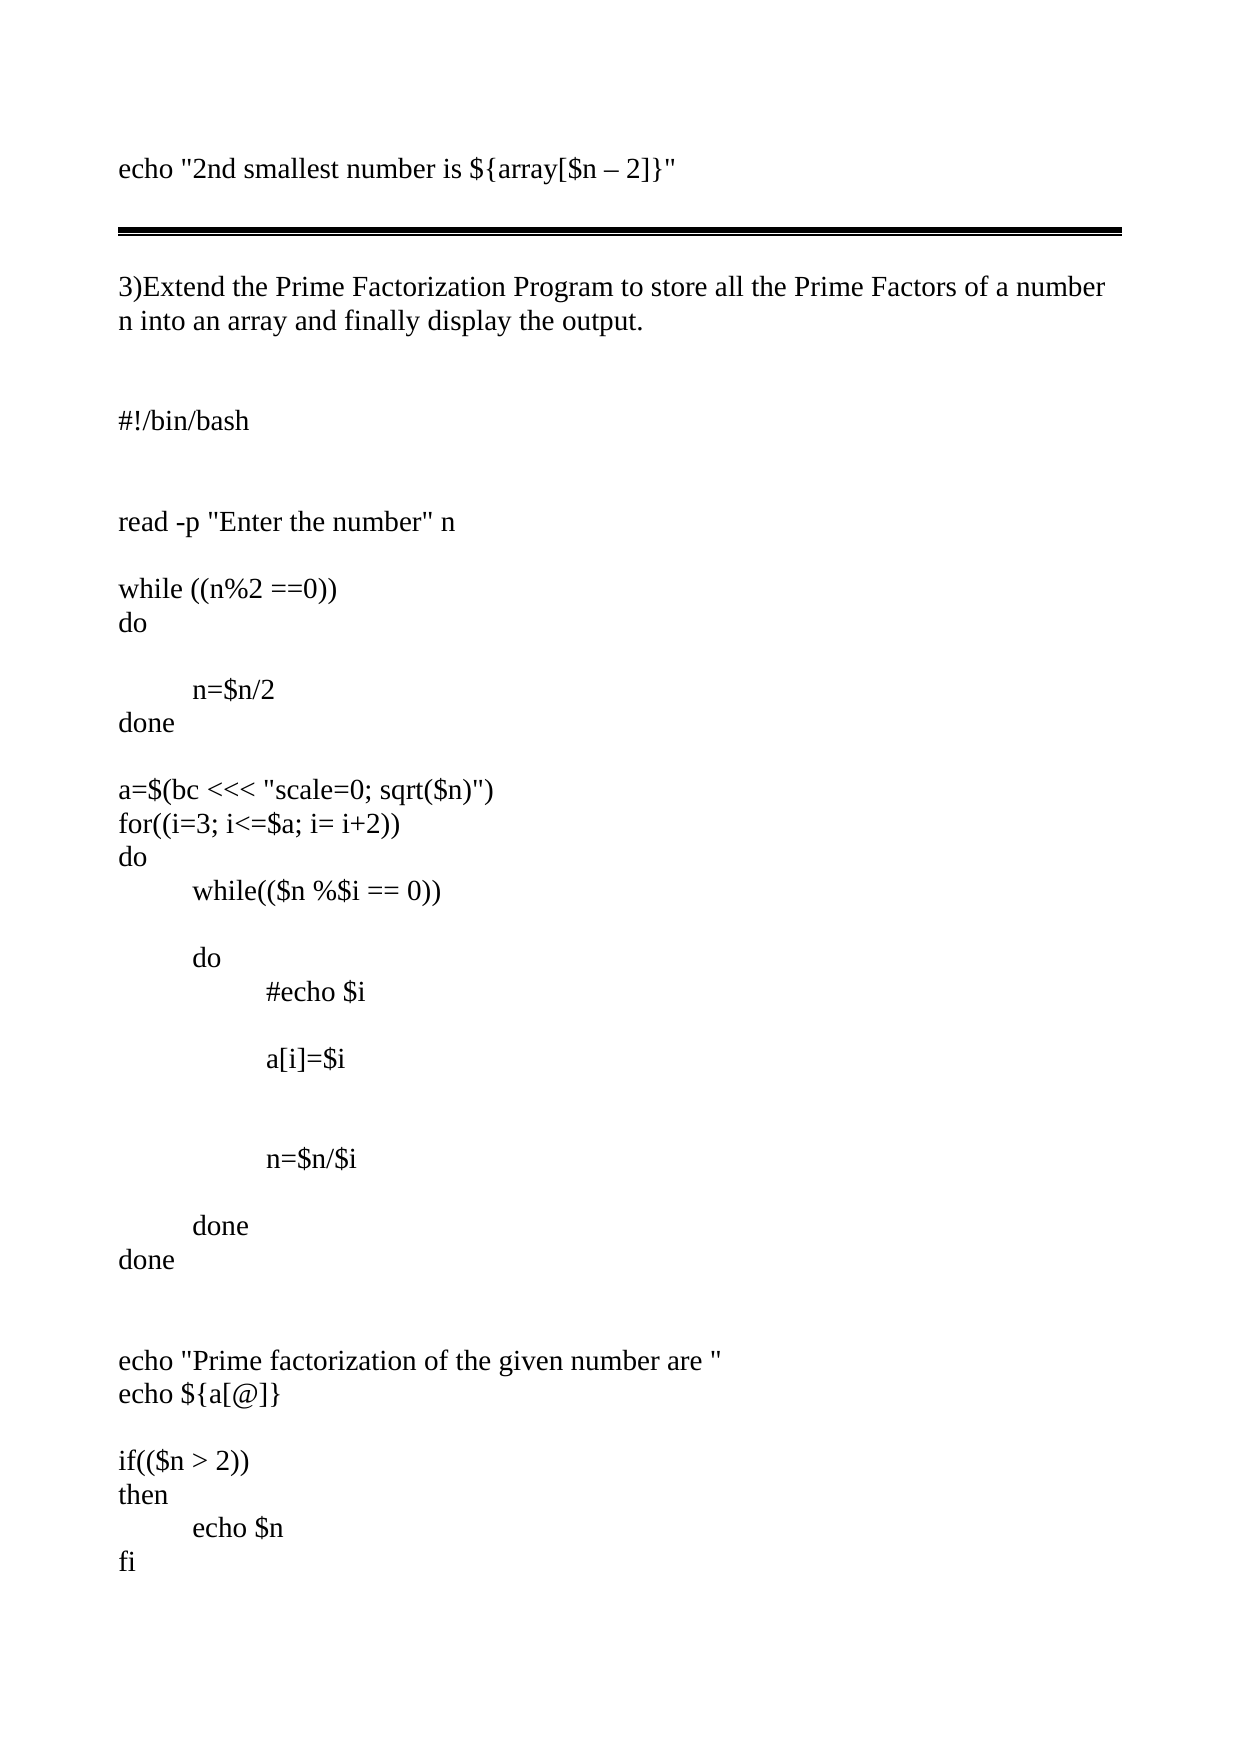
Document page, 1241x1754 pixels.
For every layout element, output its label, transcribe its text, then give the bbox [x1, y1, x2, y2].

text echo "Prime factorization of the given number are " [118, 1343, 1122, 1376]
text for((i=3; i<=$a; i= i+2)) [118, 806, 1122, 839]
text while ((n%2 ==0)) [118, 571, 1122, 605]
text echo ${a[@]} [118, 1376, 1122, 1410]
text do [118, 605, 1122, 638]
text a[i]=$i [118, 1041, 1122, 1074]
text done [118, 1242, 1122, 1276]
text if(($n > 2)) [118, 1443, 1122, 1477]
text do [118, 839, 1122, 873]
text 3)Extend the Prime Factorization Program to store all the Prime Factors of a number n into an array and finally display the output. [118, 269, 1122, 336]
text fi [118, 1544, 1122, 1577]
text n=$n/$i [118, 1141, 1122, 1175]
text echo $n [118, 1510, 1122, 1544]
text do [118, 940, 1122, 974]
text done [118, 705, 1122, 739]
text read -p "Enter the number" n [118, 504, 1122, 538]
text #!/bin/bash [118, 403, 1122, 437]
text done [118, 1208, 1122, 1242]
text #echo $i [118, 974, 1122, 1007]
text while(($n %$i == 0)) [118, 873, 1122, 907]
text a=$(bc <<< "scale=0; sqrt($n)") [118, 772, 1122, 806]
text then [118, 1477, 1122, 1510]
text n=$n/2 [118, 672, 1122, 705]
text echo "2nd smallest number is ${array[$n – 2]}" [118, 152, 1122, 185]
